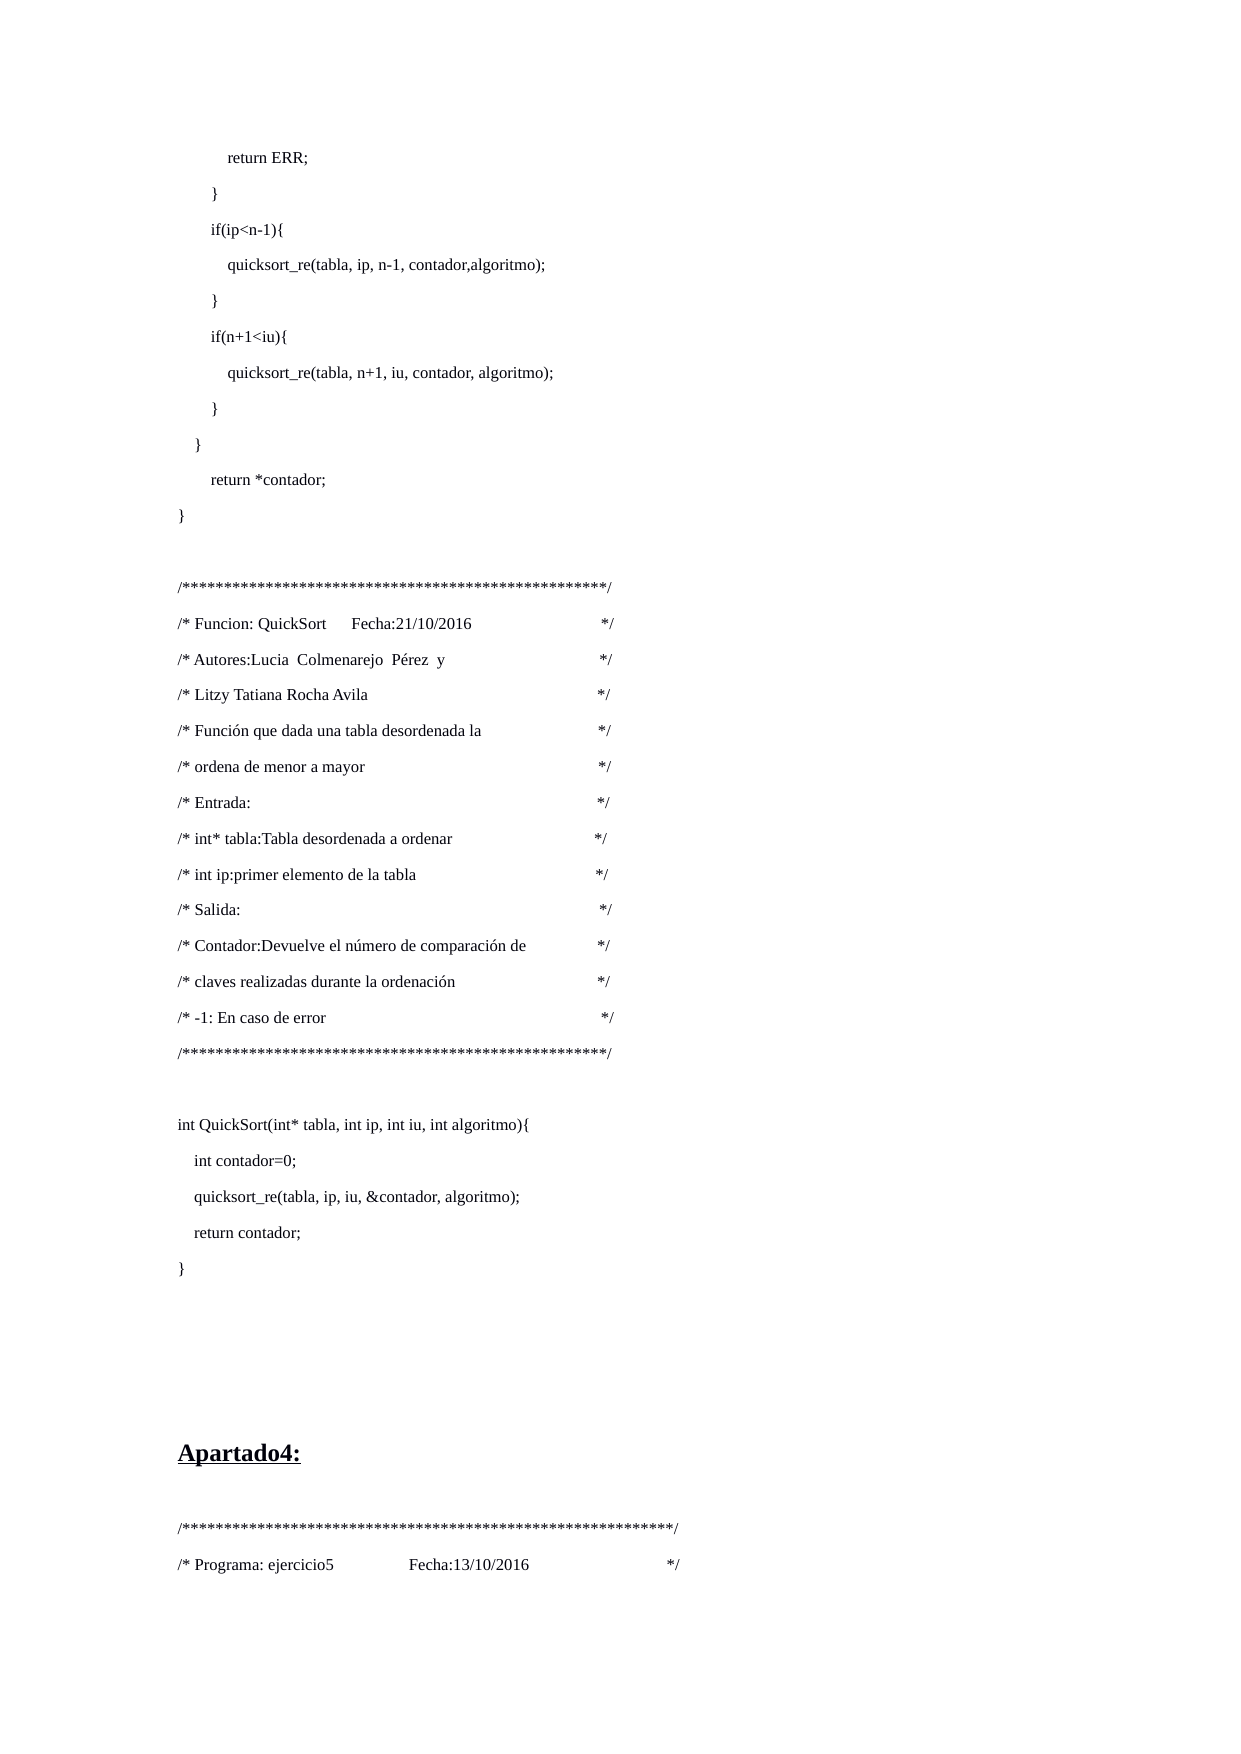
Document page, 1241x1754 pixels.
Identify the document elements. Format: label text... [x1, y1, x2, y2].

text /* Salida: */ [177, 900, 1063, 919]
text if(ip<n-1){ [177, 219, 1063, 238]
text quicksort_re(tabla, ip, iu, &contador, algoritmo); [177, 1187, 1063, 1206]
text } [177, 506, 1063, 525]
text } [177, 1258, 1063, 1278]
text /* Litzy Tatiana Rocha Avila */ [177, 685, 1063, 704]
text /***************************************************/ [177, 578, 1063, 597]
text if(n+1<iu){ [177, 327, 1063, 346]
text /* Autores:Lucia Colmenarejo Pérez y */ [177, 649, 1063, 668]
text /* Función que dada una tabla desordenada la */ [177, 721, 1063, 740]
text int contador=0; [177, 1151, 1063, 1170]
text /* int ip:primer elemento de la tabla */ [177, 864, 1063, 883]
text /* Entrada: */ [177, 793, 1063, 812]
text /* claves realizadas durante la ordenación */ [177, 972, 1063, 991]
text /* Funcion: QuickSort Fecha:21/10/2016 */ [177, 613, 1063, 633]
text /***************************************************/ [177, 1043, 1063, 1063]
text } [177, 291, 1063, 310]
text return *contador; [177, 470, 1063, 489]
text /* Contador:Devuelve el número de comparación de */ [177, 936, 1063, 955]
text /* int* tabla:Tabla desordenada a ordenar */ [177, 828, 1063, 848]
text } [177, 398, 1063, 418]
text Apartado4: [177, 1438, 1063, 1466]
text return contador; [177, 1223, 1063, 1242]
text quicksort_re(tabla, ip, n-1, contador,algoritmo); [177, 255, 1063, 274]
text /* Programa: ejercicio5 Fecha:13/10/2016 */ [177, 1555, 1063, 1574]
text /* -1: En caso de error */ [177, 1008, 1063, 1027]
text int QuickSort(int* tabla, int ip, int iu, int algoritmo){ [177, 1115, 1063, 1134]
text /***********************************************************/ [177, 1519, 1063, 1538]
text /* ordena de menor a mayor */ [177, 757, 1063, 776]
text } [177, 434, 1063, 453]
text return ERR; [177, 148, 1063, 167]
text } [177, 183, 1063, 203]
text quicksort_re(tabla, n+1, iu, contador, algoritmo); [177, 363, 1063, 382]
